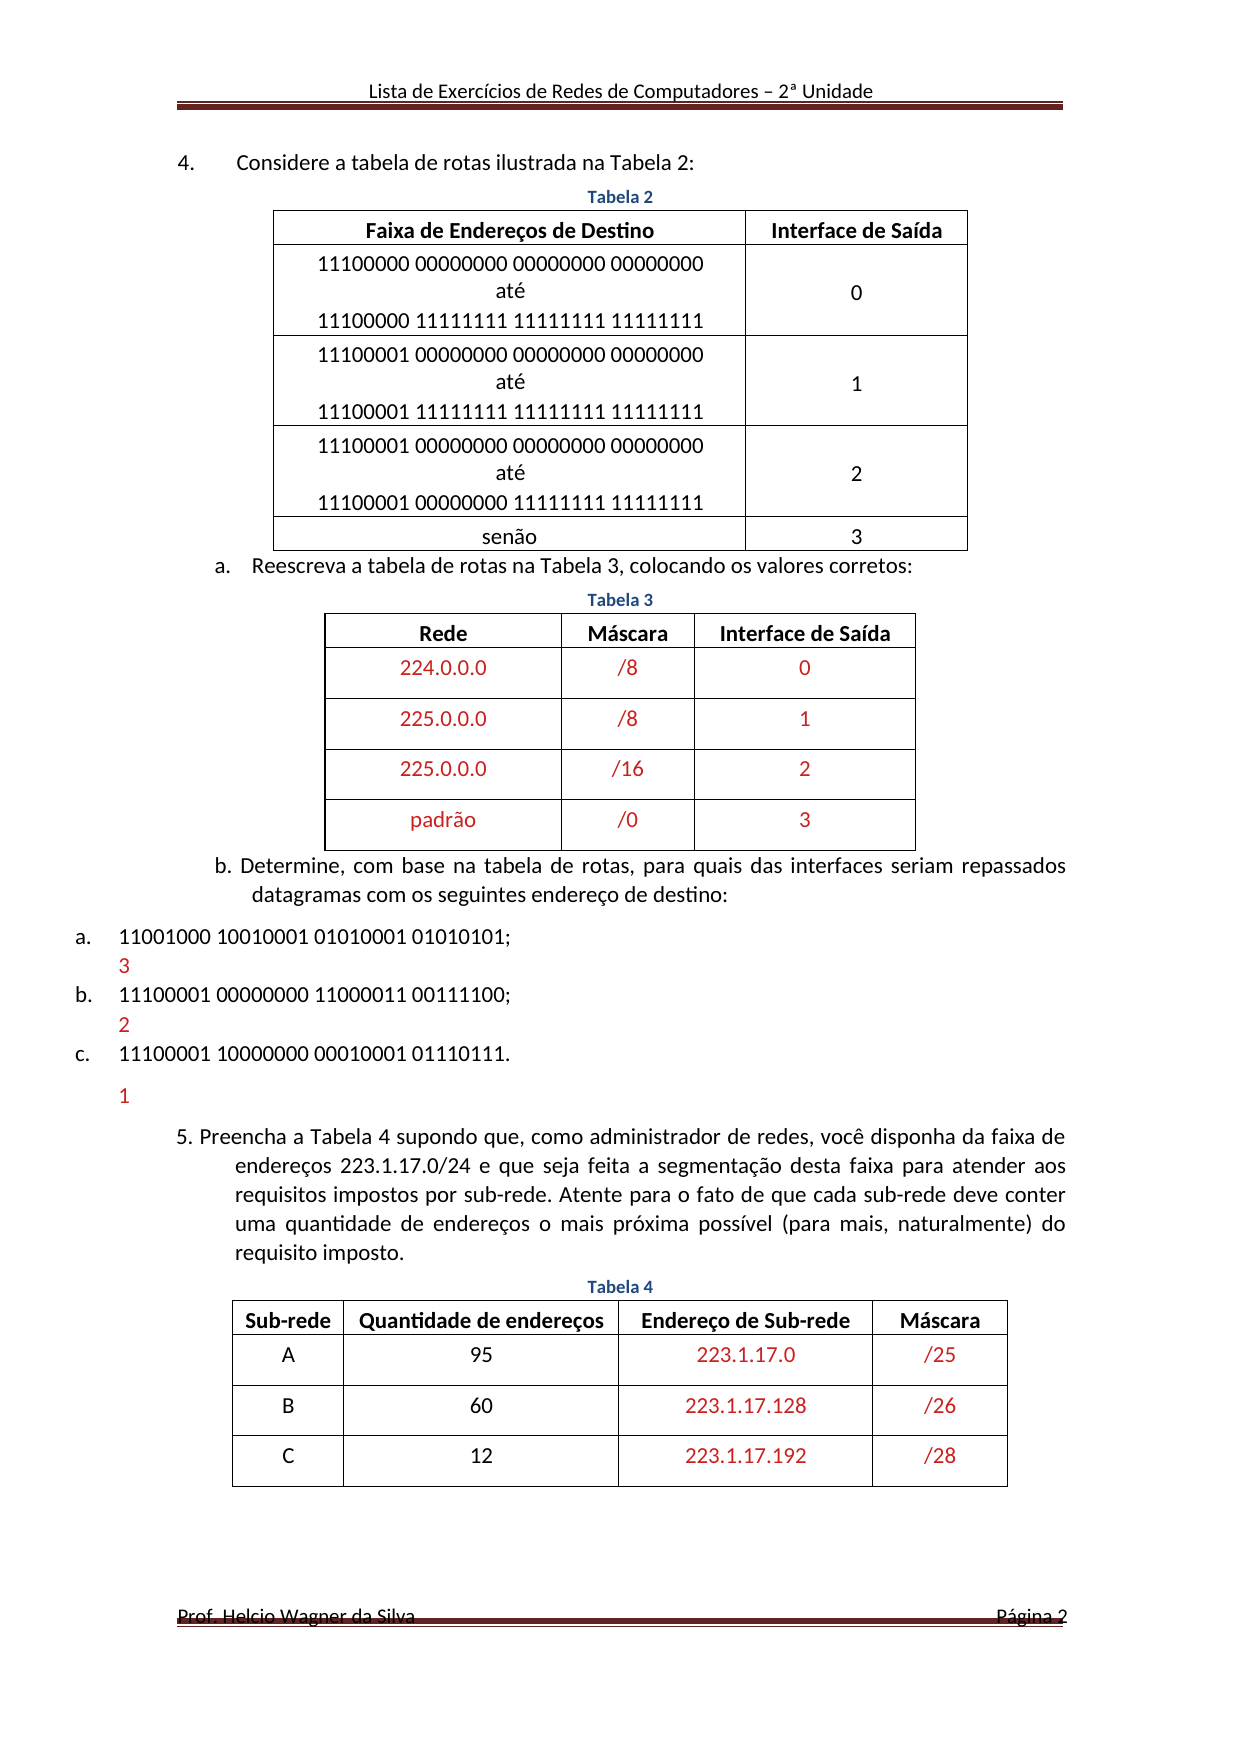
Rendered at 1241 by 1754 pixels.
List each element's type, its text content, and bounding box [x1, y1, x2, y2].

list 2 [75, 1010, 1068, 1038]
table_cell /16 [562, 750, 694, 799]
table_cell 2 [746, 426, 967, 516]
table_cell senão [274, 517, 745, 550]
table_header Endereço de Sub-rede [619, 1301, 872, 1334]
table_cell 0 [746, 245, 967, 334]
table_cell 3 [695, 800, 915, 850]
table_header Interface de Saída [746, 211, 967, 244]
list 11100001 00000000 11000011 00111100; [75, 981, 1068, 1009]
text 4. Considere a tabela de rotas ilustrada na Tabela 2: [118, 148, 1068, 176]
table_cell /25 [873, 1335, 1007, 1385]
table_header Rede [326, 614, 561, 647]
table_cell /28 [873, 1436, 1007, 1486]
table_cell /8 [562, 699, 694, 748]
table_header Sub-rede [233, 1301, 343, 1334]
table_cell 11100000 00000000 00000000 00000000 até 11100000 11111111 11111111 11111111 [274, 245, 745, 334]
table_cell 1 [746, 336, 967, 425]
list 1 [75, 1081, 1068, 1109]
table_header Quantidade de endereços [344, 1301, 618, 1334]
table_cell C [233, 1436, 343, 1486]
table_cell 3 [746, 517, 967, 550]
text 5. Preencha a Tabela 4 supondo que, como administrador de redes, você disponha da faixa de endereços 223.1.17.0/24 e que seja feita a segmentação desta faixa para atender aos requisitos impostos por sub-rede. Atente para o fato de que cada sub-rede deve conter uma quantidade de endereços o mais próxima possível (para mais, naturalmente) do requisito imposto. [176, 1122, 1068, 1266]
text b. Determine, com base na tabela de rotas, para quais das interfaces seriam repassados datagramas com os seguintes endereço de destino: [214, 851, 1068, 908]
table_cell 95 [344, 1335, 618, 1385]
table_cell 224.0.0.0 [326, 648, 561, 698]
table_header Interface de Saída [695, 614, 915, 647]
subtitle Tabela 3 [248, 588, 993, 611]
table_cell B [233, 1386, 343, 1435]
table_cell 2 [695, 750, 915, 799]
table_cell 1 [695, 699, 915, 748]
table_cell 0 [695, 648, 915, 698]
table_cell 223.1.17.128 [619, 1386, 872, 1435]
table_cell 223.1.17.0 [619, 1335, 872, 1385]
table_cell /26 [873, 1386, 1007, 1435]
table_cell 225.0.0.0 [326, 750, 561, 799]
text a. Reescreva a tabela de rotas na Tabela 3, colocando os valores corretos: [118, 551, 1068, 579]
list 11001000 10010001 01010001 01010101; [75, 922, 1068, 950]
subtitle Tabela 4 [248, 1275, 993, 1298]
list 11100001 10000000 00010001 01110111. [75, 1039, 1068, 1067]
table_header Máscara [873, 1301, 1007, 1334]
table_cell 225.0.0.0 [326, 699, 561, 748]
table_header Máscara [562, 614, 694, 647]
table_header Faixa de Endereços de Destino [274, 211, 745, 244]
subtitle Tabela 2 [248, 185, 993, 208]
table_cell A [233, 1335, 343, 1385]
table_cell 12 [344, 1436, 618, 1486]
table_cell /8 [562, 648, 694, 698]
table_cell padrão [326, 800, 561, 850]
table_cell 11100001 00000000 00000000 00000000 até 11100001 00000000 11111111 11111111 [274, 426, 745, 516]
table_cell 11100001 00000000 00000000 00000000 até 11100001 11111111 11111111 11111111 [274, 336, 745, 425]
table_cell 223.1.17.192 [619, 1436, 872, 1486]
table_cell /0 [562, 800, 694, 850]
list 3 [75, 951, 1068, 979]
table_cell 60 [344, 1386, 618, 1435]
